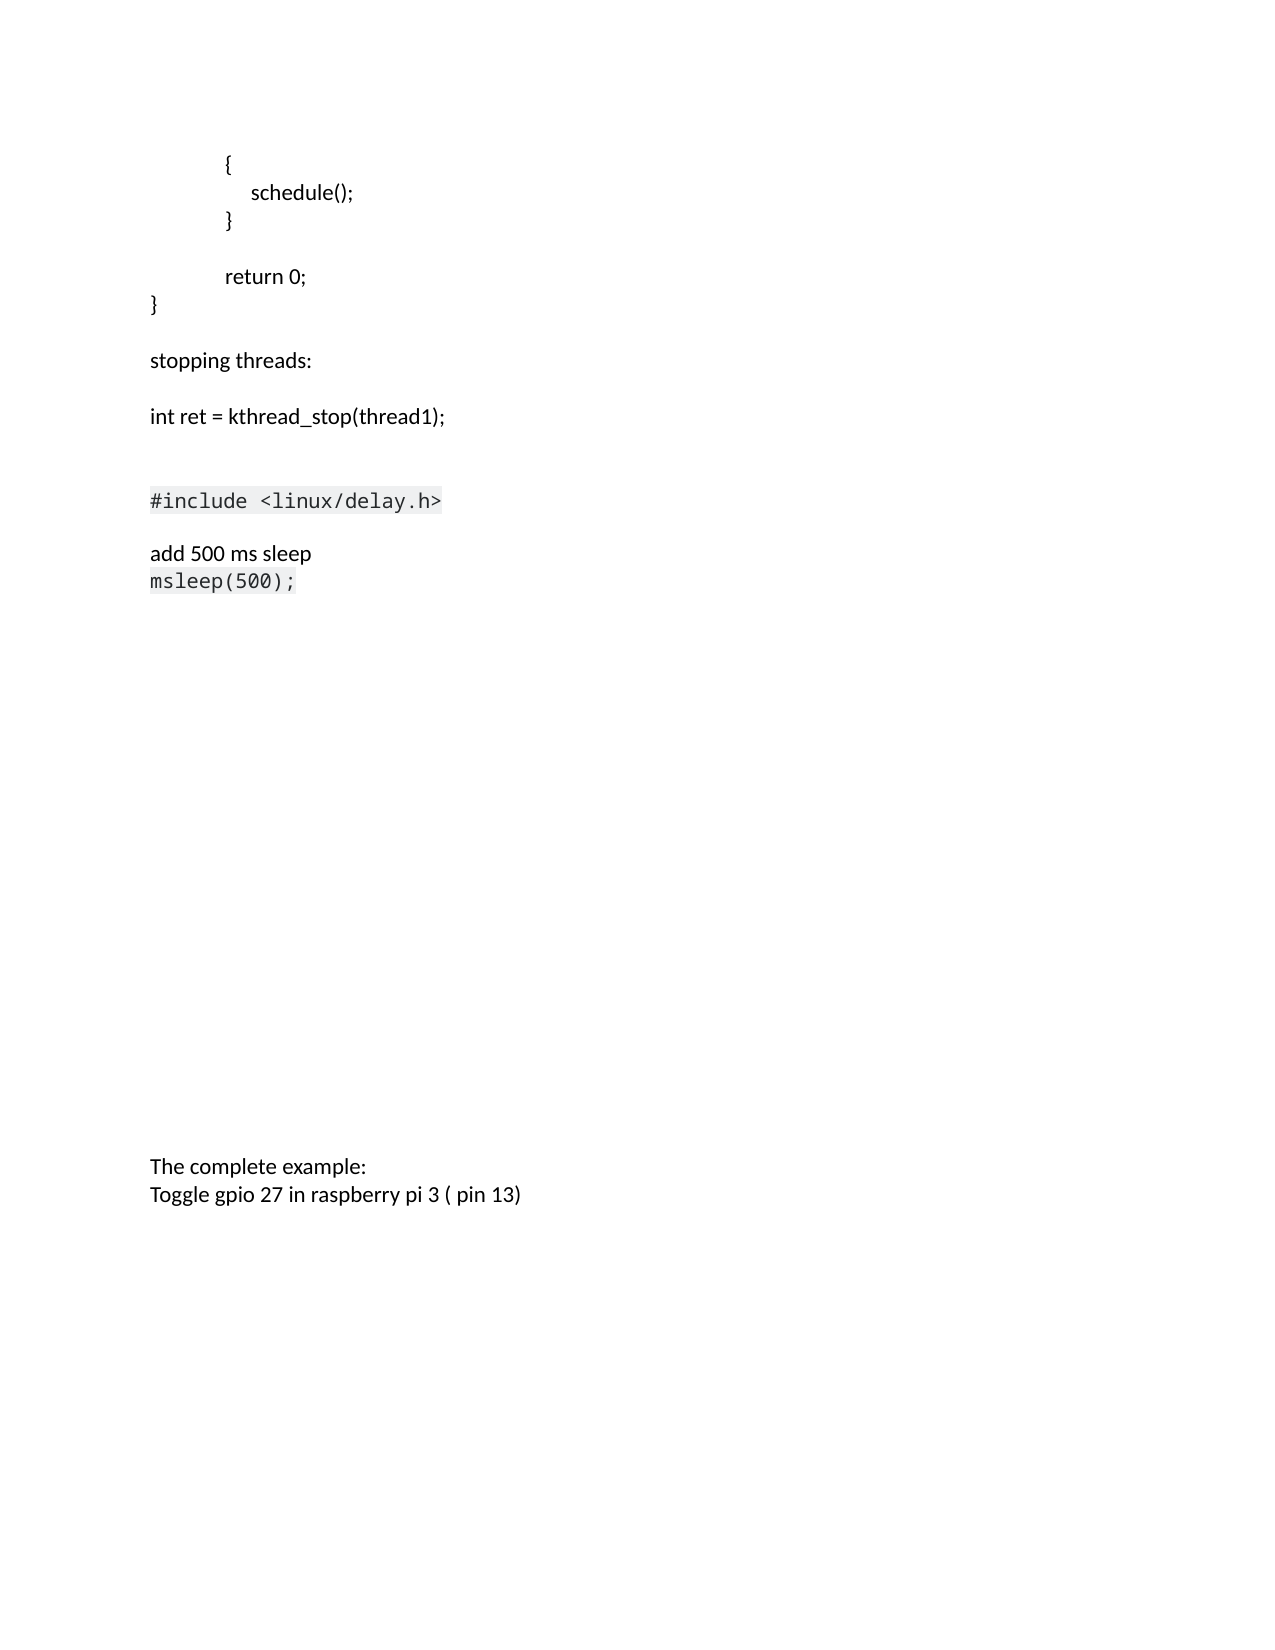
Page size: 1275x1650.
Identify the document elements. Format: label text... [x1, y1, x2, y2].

text Toggle gpio 27 in raspberry pi 3 ( pin 13) [150, 1180, 1125, 1208]
text The complete example: [150, 1152, 1125, 1180]
text return 0; [150, 262, 1125, 290]
text add 500 ms sleep [150, 539, 1125, 567]
text int ret = kthread_stop(thread1); [150, 402, 1125, 430]
text #include <linux/delay.h> [150, 486, 1125, 514]
text } [150, 290, 1125, 318]
text schedule(); [150, 178, 1125, 206]
text stopping threads: [150, 346, 1125, 374]
text { [150, 150, 1125, 178]
text } [150, 206, 1125, 234]
text msleep(500); [150, 567, 1125, 594]
